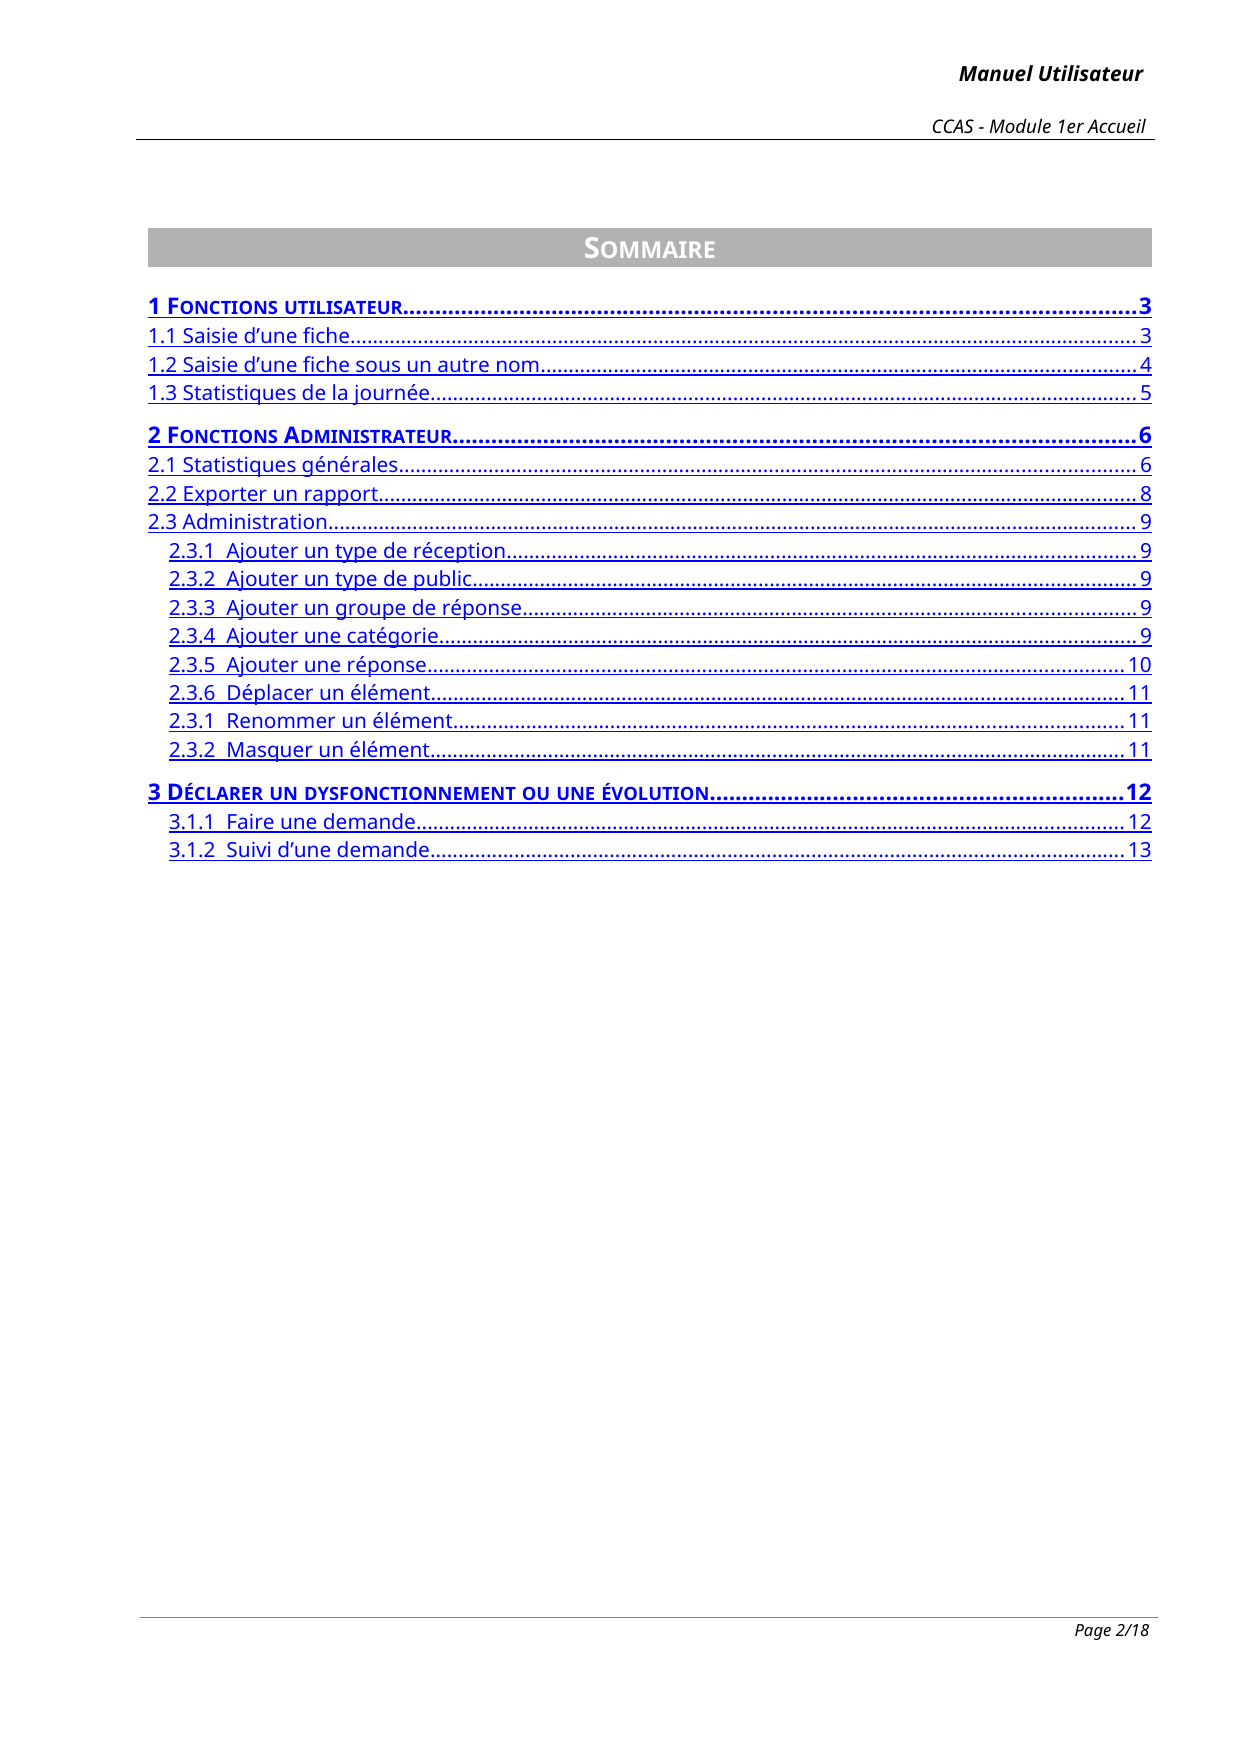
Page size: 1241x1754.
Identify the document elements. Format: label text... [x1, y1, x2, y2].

text 3 Déclarer un dysfonctionnement ou une évolution 12 [148, 776, 1152, 802]
text 2.3.1 Renommer un élément 11 [168, 707, 1152, 731]
text 2.3.4 Ajouter une catégorie 9 [168, 621, 1152, 645]
text 1.2 Saisie d’une fiche sous un autre nom 4 [148, 350, 1152, 374]
text 2.3.5 Ajouter une réponse 10 [168, 650, 1152, 674]
text 3.1.1 Faire une demande 12 [168, 807, 1152, 831]
text 1 Fonctions utilisateur 3 [148, 290, 1152, 317]
text 1.3 Statistiques de la journée 5 [148, 378, 1152, 403]
text 1.1 Saisie d’une fiche 3 [148, 322, 1152, 346]
text [168, 646, 1152, 650]
text 2.3.3 Ajouter un groupe de réponse 9 [168, 593, 1152, 617]
text [168, 832, 1152, 836]
text 2.3 Administration 9 [148, 507, 1152, 532]
text [148, 318, 1152, 322]
text 3.1.2 Suivi d’une demande 13 [168, 836, 1152, 860]
text 2.1 Statistiques générales 6 [148, 451, 1152, 475]
text 2.3.2 Ajouter un type de public 9 [168, 564, 1152, 588]
text [168, 703, 1152, 707]
text 2 Fonctions Administrateur 6 [148, 419, 1152, 446]
text Sommaire [148, 228, 1152, 267]
text [168, 589, 1152, 593]
text 2.3.6 Déplacer un élément 11 [168, 678, 1152, 702]
text 2.3.2 Masquer un élément 11 [168, 735, 1152, 759]
text 2.3.1 Ajouter un type de réception 9 [168, 536, 1152, 560]
text 2.2 Exporter un rapport 8 [148, 479, 1152, 503]
